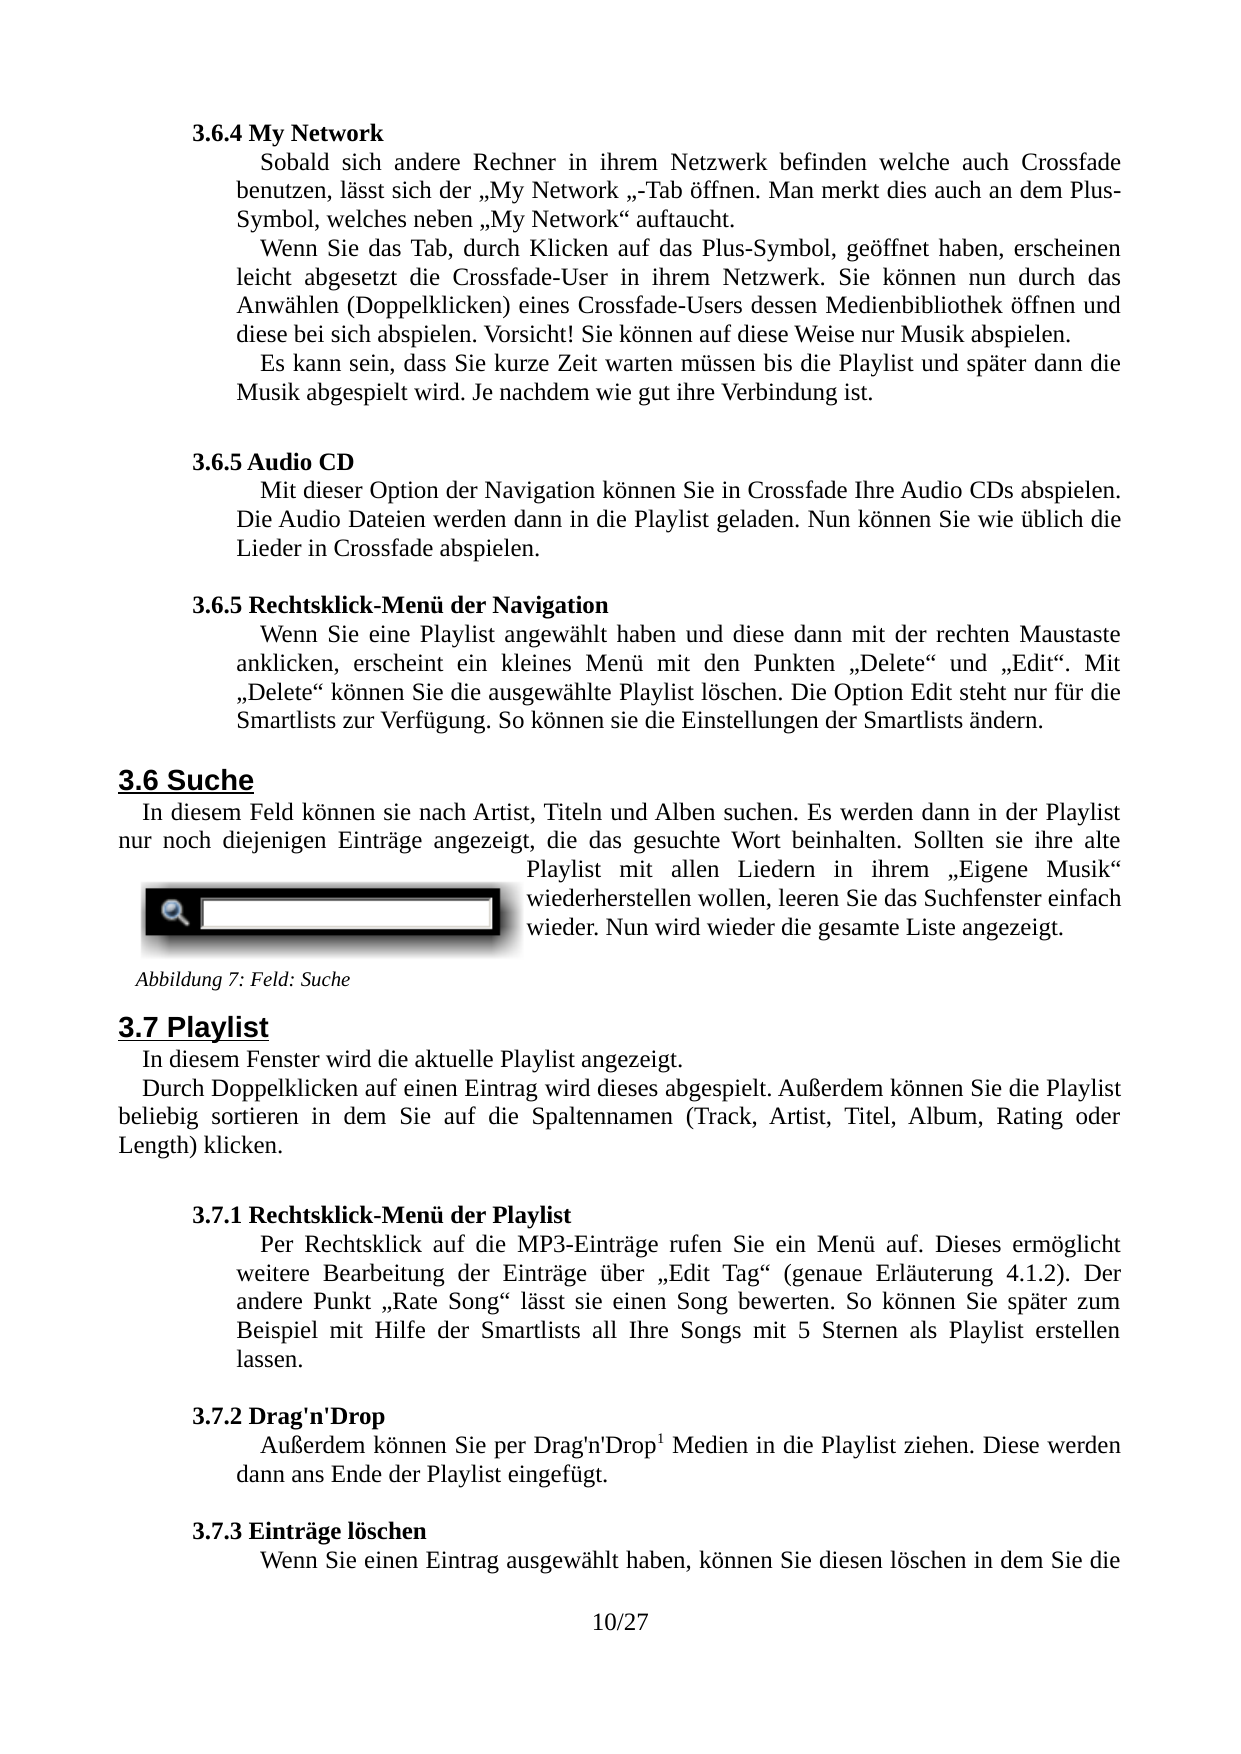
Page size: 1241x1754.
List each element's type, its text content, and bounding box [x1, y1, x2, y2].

subtitle 3.6.5 Audio CD [118, 447, 1122, 476]
subtitle 3.6.5 Rechtsklick-Menü der Navigation [118, 591, 1122, 619]
text Mit dieser Option der Navigation können Sie in Crossfade Ihre Audio CDs abspielen. Die Audio Dateien werden dann in die Playlist geladen. Nun können Sie wie üblich die Lieder in Crossfade abspielen. [236, 476, 1122, 562]
text In diesem Fenster wird die aktuelle Playlist angezeigt. [118, 1044, 1122, 1073]
picture [135, 876, 527, 967]
subtitle 3.6 Suche [118, 763, 1122, 797]
text Per Rechtsklick auf die MP3-Einträge rufen Sie ein Menü auf. Dieses ermöglicht weitere Bearbeitung der Einträge über „Edit Tag“ (genaue Erläuterung 4.1.2). Der andere Punkt „Rate Song“ lässt sie einen Song bewerten. So können Sie später zum Beispiel mit Hilfe der Smartlists all Ihre Songs mit 5 Sternen als Playlist erstellen lassen. [236, 1229, 1122, 1373]
text Wenn Sie eine Playlist angewählt haben und diese dann mit der rechten Maustaste anklicken, erscheint ein kleines Menü mit den Punkten „Delete“ und „Edit“. Mit „Delete“ können Sie die ausgewählte Playlist löschen. Die Option Edit steht nur für die Smartlists zur Verfügung. So können sie die Einstellungen der Smartlists ändern. [236, 619, 1122, 734]
text Durch Doppelklicken auf einen Eintrag wird dieses abgespielt. Außerdem können Sie die Playlist beliebig sortieren in dem Sie auf die Spaltennamen (Track, Artist, Titel, Album, Rating oder Length) klicken. [118, 1073, 1122, 1159]
text In diesem Feld können sie nach Artist, Titeln und Alben suchen. Es werden dann in der Playlist nur noch diejenigen Einträge angezeigt, die das gesuchte Wort beinhalten. Sollten sie ihre alte Playlist mit allen Liedern in ihrem „Eigene Musik“ wiederherstellen wollen, leeren Sie das Suchfenster einfach wieder. Nun wird wieder die gesamte Liste angezeigt. [118, 797, 1122, 940]
subtitle 3.7.2 Drag'n'Drop [118, 1401, 1122, 1430]
subtitle 3.7 Playlist [118, 1010, 1122, 1044]
text Abbildung 7: Feld: Suche [136, 967, 526, 991]
text Wenn Sie das Tab, durch Klicken auf das Plus-Symbol, geöffnet haben, erscheinen leicht abgesetzt die Crossfade-User in ihrem Netzwerk. Sie können nun durch das Anwählen (Doppelklicken) eines Crossfade-Users dessen Medienbibliothek öffnen und diese bei sich abspielen. Vorsicht! Sie können auf diese Weise nur Musik abspielen. [236, 233, 1122, 348]
subtitle 3.6.4 My Network [118, 118, 1122, 147]
text Es kann sein, dass Sie kurze Zeit warten müssen bis die Playlist und später dann die Musik abgespielt wird. Je nachdem wie gut ihre Verbindung ist. [236, 348, 1122, 406]
text Außerdem können Sie per Drag'n'Drop1 Medien in die Playlist ziehen. Diese werden dann ans Ende der Playlist eingefügt. [236, 1430, 1122, 1488]
text Sobald sich andere Rechner in ihrem Netzwerk befinden welche auch Crossfade benutzen, lässt sich der „My Network „-Tab öffnen. Man merkt dies auch an dem Plus-Symbol, welches neben „My Network“ auftaucht. [236, 147, 1122, 233]
subtitle 3.7.3 Einträge löschen [118, 1516, 1122, 1545]
subtitle 3.7.1 Rechtsklick-Menü der Playlist [118, 1200, 1122, 1229]
text Wenn Sie einen Eintrag ausgewählt haben, können Sie diesen löschen in dem Sie die [236, 1545, 1122, 1574]
